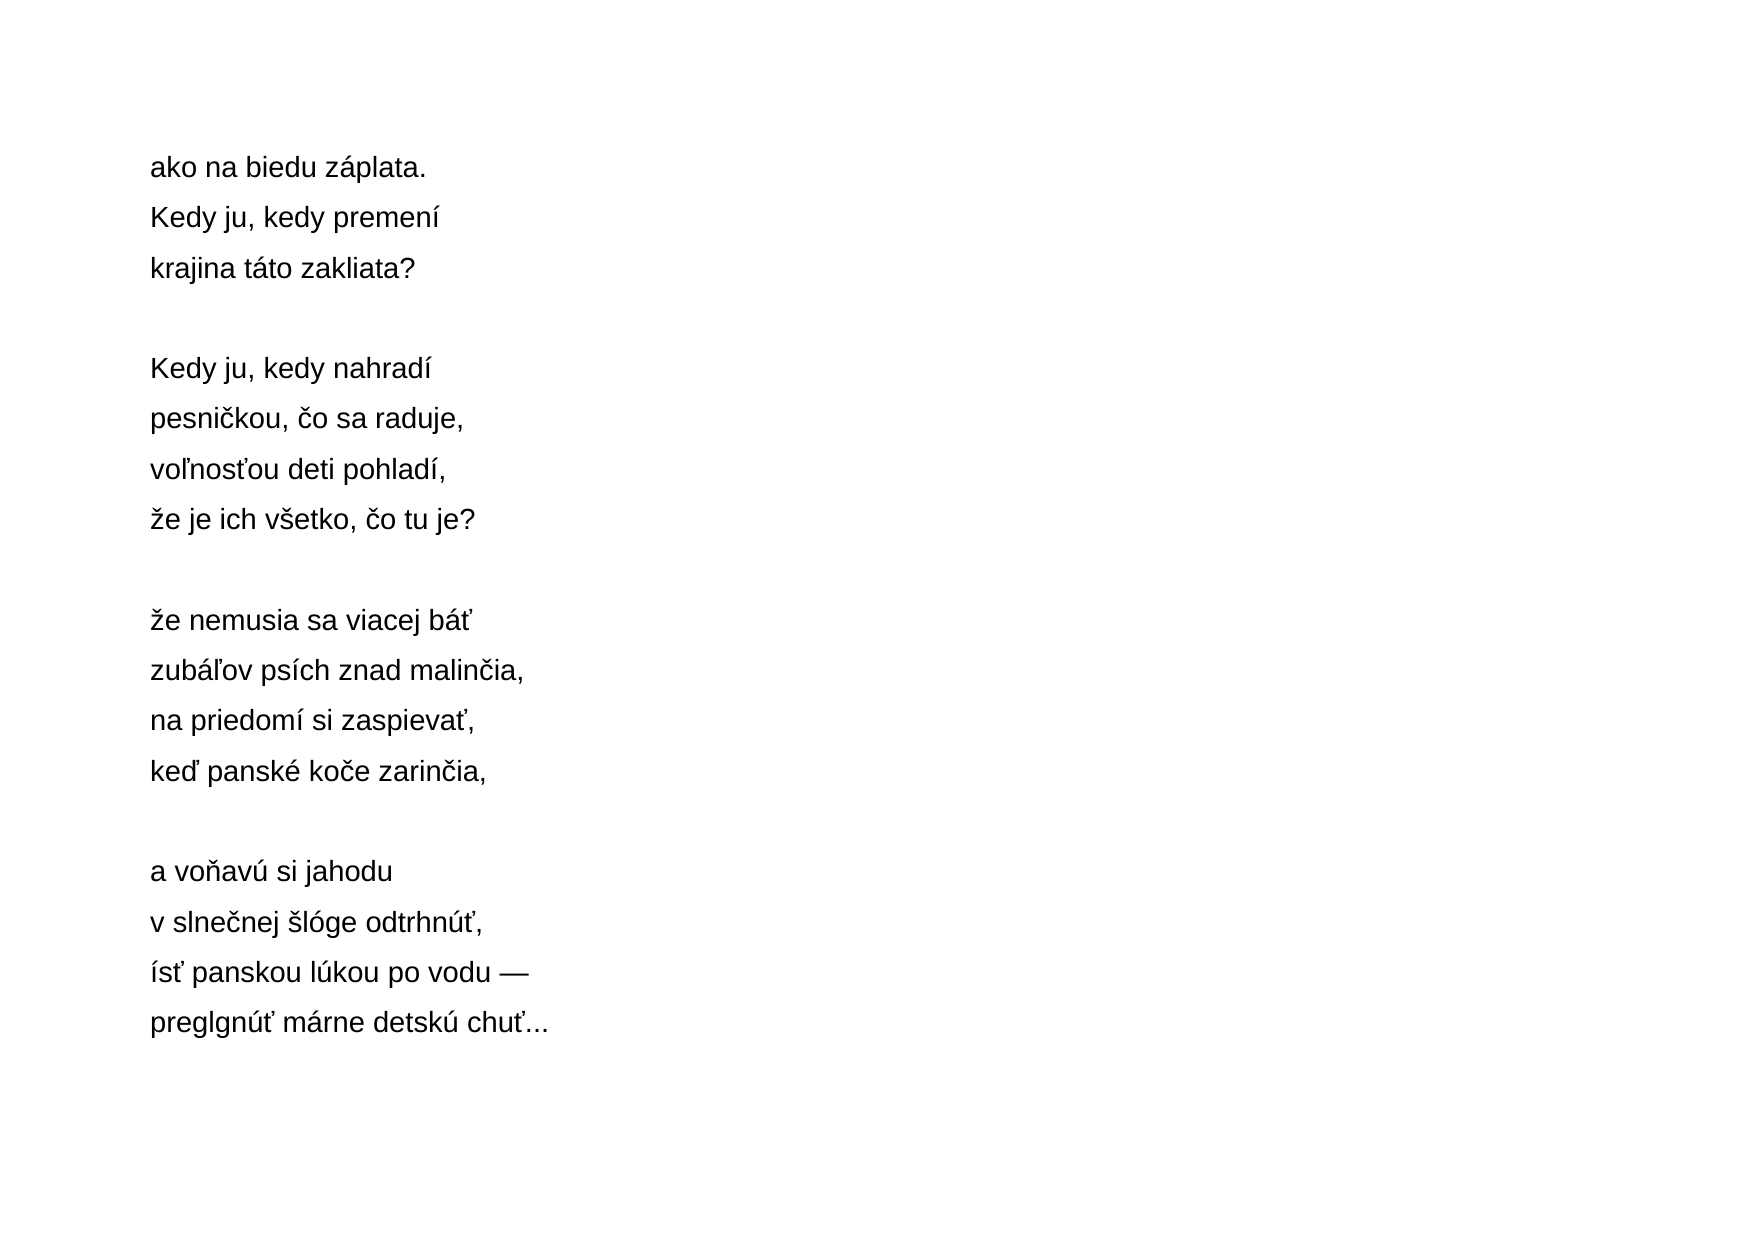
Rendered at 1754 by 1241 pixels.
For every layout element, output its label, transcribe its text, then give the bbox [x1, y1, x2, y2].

text voľnosťou deti pohladí, [150, 452, 1243, 485]
text krajina táto zakliata? [150, 251, 1243, 284]
text že je ich všetko, čo tu je? [150, 502, 1243, 536]
text ako na biedu záplata. [150, 150, 1243, 183]
text na priedomí si zaspievať, [150, 703, 1243, 737]
text Kedy ju, kedy premení [150, 200, 1243, 234]
text a voňavú si jahodu [150, 854, 1243, 888]
text Kedy ju, kedy nahradí [150, 351, 1243, 385]
text pesničkou, čo sa raduje, [150, 402, 1243, 435]
text že nemusia sa viacej báť [150, 603, 1243, 636]
text preglgnúť márne detskú chuť... [150, 1005, 1243, 1039]
text zubáľov psích znad malinčia, [150, 653, 1243, 687]
text ísť panskou lúkou po vodu — [150, 955, 1243, 988]
text v slnečnej šlóge odtrhnúť, [150, 905, 1243, 938]
text keď panské koče zarinčia, [150, 754, 1243, 787]
